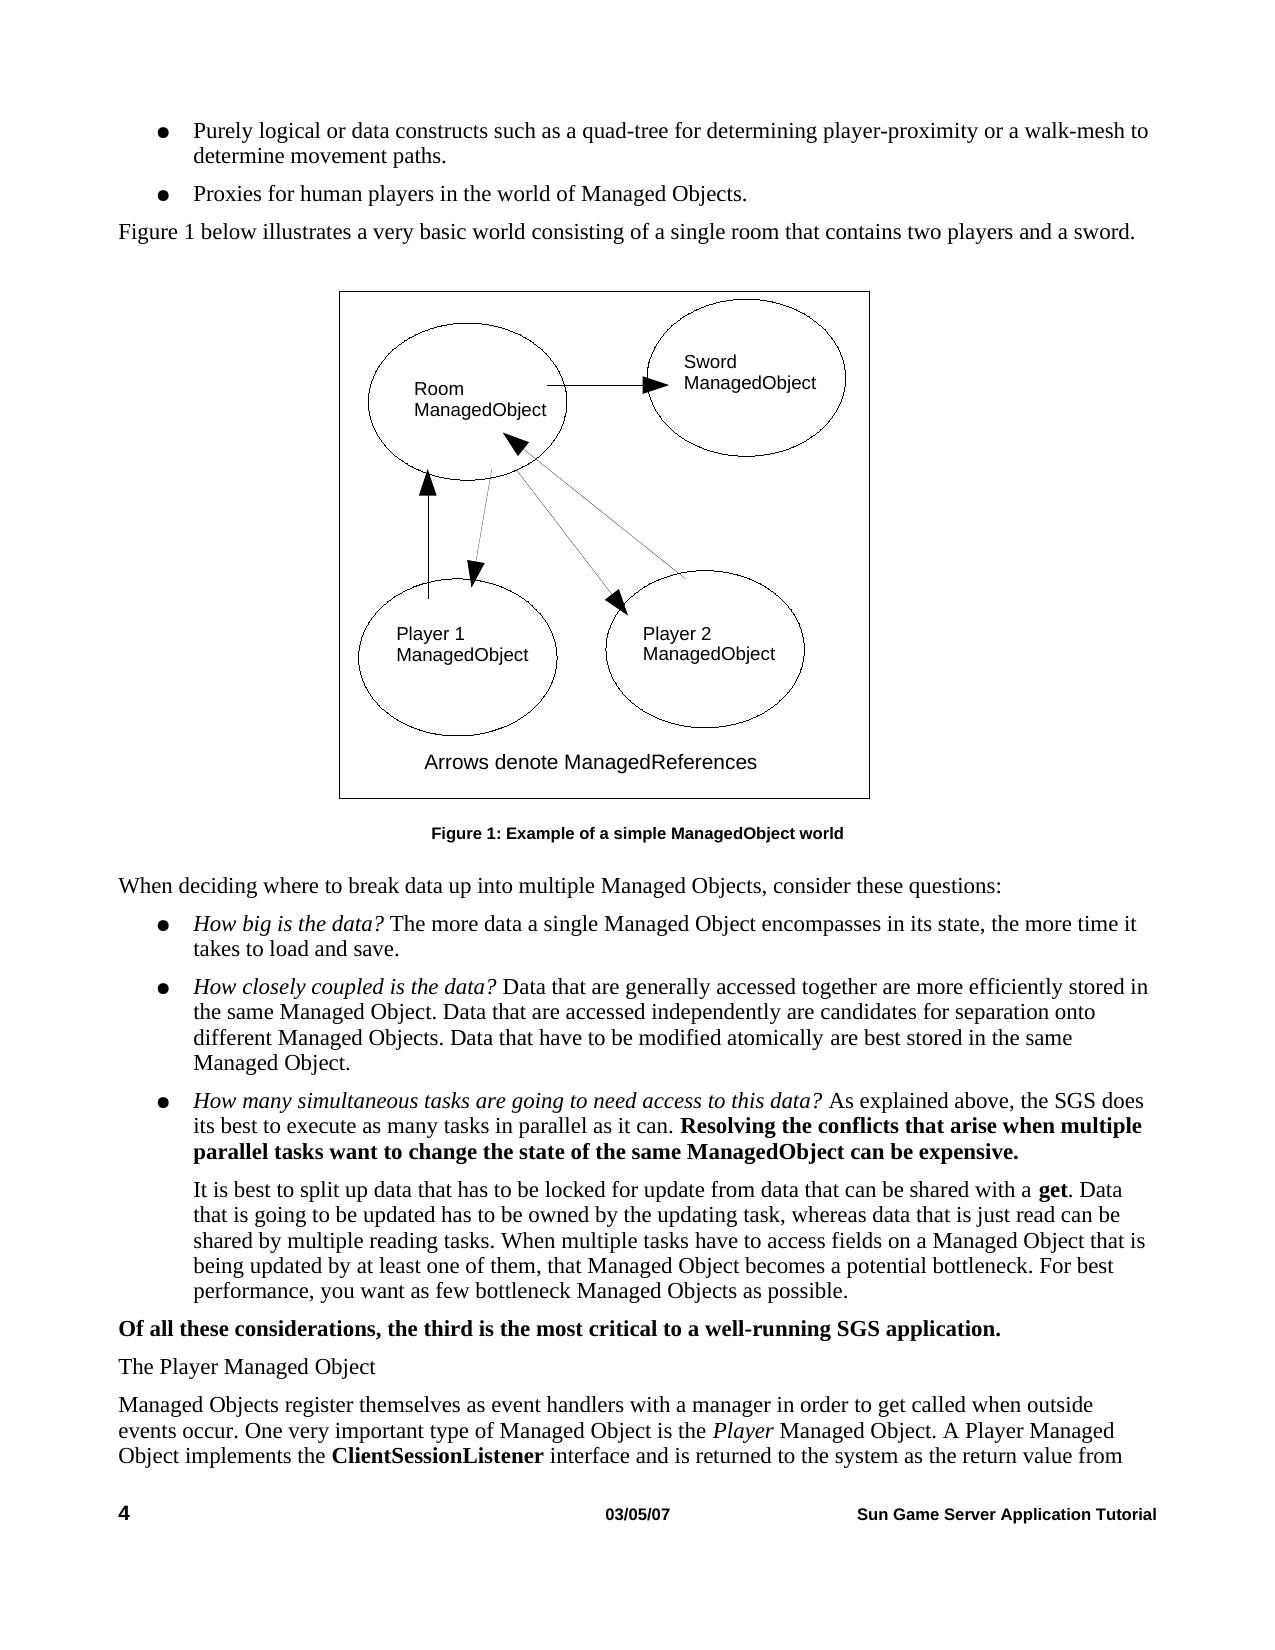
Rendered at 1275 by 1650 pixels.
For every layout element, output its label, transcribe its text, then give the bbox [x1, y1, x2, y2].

list How many simultaneous tasks are going to need access to this data? As explained above, the SGS does its best to execute as many tasks in parallel as it can. Resolving the conflicts that arise when multiple parallel tasks want to change the state of the same ManagedObject can be expensive. [156, 1088, 1157, 1164]
list How big is the data? The more data a single Managed Object encompasses in its state, the more time it takes to load and save. [156, 911, 1157, 961]
text Managed Objects register themselves as event handlers with a manager in order to get called when outside events occur. One very important type of Managed Object is the Player Managed Object. A Player Managed Object implements the ClientSessionListener interface and is returned to the system as the return value from [118, 1392, 1157, 1468]
list Purely logical or data constructs such as a quad-tree for determining player-proximity or a walk-mesh to determine movement paths. [156, 118, 1157, 169]
list Proxies for human players in the world of Managed Objects. [156, 181, 1157, 207]
text It is best to split up data that has to be locked for update from data that can be shared with a get. Data that is going to be updated has to be owned by the updating task, whereas data that is just read can be shared by multiple reading tasks. When multiple tasks have to access fields on a Managed Object that is being updated by at least one of them, that Managed Object becomes a potential bottleneck. For best performance, you want as few bottleneck Managed Objects as possible. [193, 1177, 1157, 1304]
list How closely coupled is the data? Data that are generally accessed together are more efficiently stored in the same Managed Object. Data that are accessed independently are candidates for separation onto different Managed Objects. Data that have to be modified atomically are best stored in the same Managed Object. [156, 974, 1157, 1076]
text When deciding where to break data up into multiple Managed Objects, consider these questions: [118, 873, 1157, 898]
text Figure 1 below illustrates a very basic world consisting of a single room that contains two players and a sword. [118, 219, 1157, 245]
text Figure 1: Example of a simple ManagedObject world [118, 824, 1157, 843]
text Of all these considerations, the third is the most critical to a well-running SGS application. [118, 1316, 1157, 1342]
